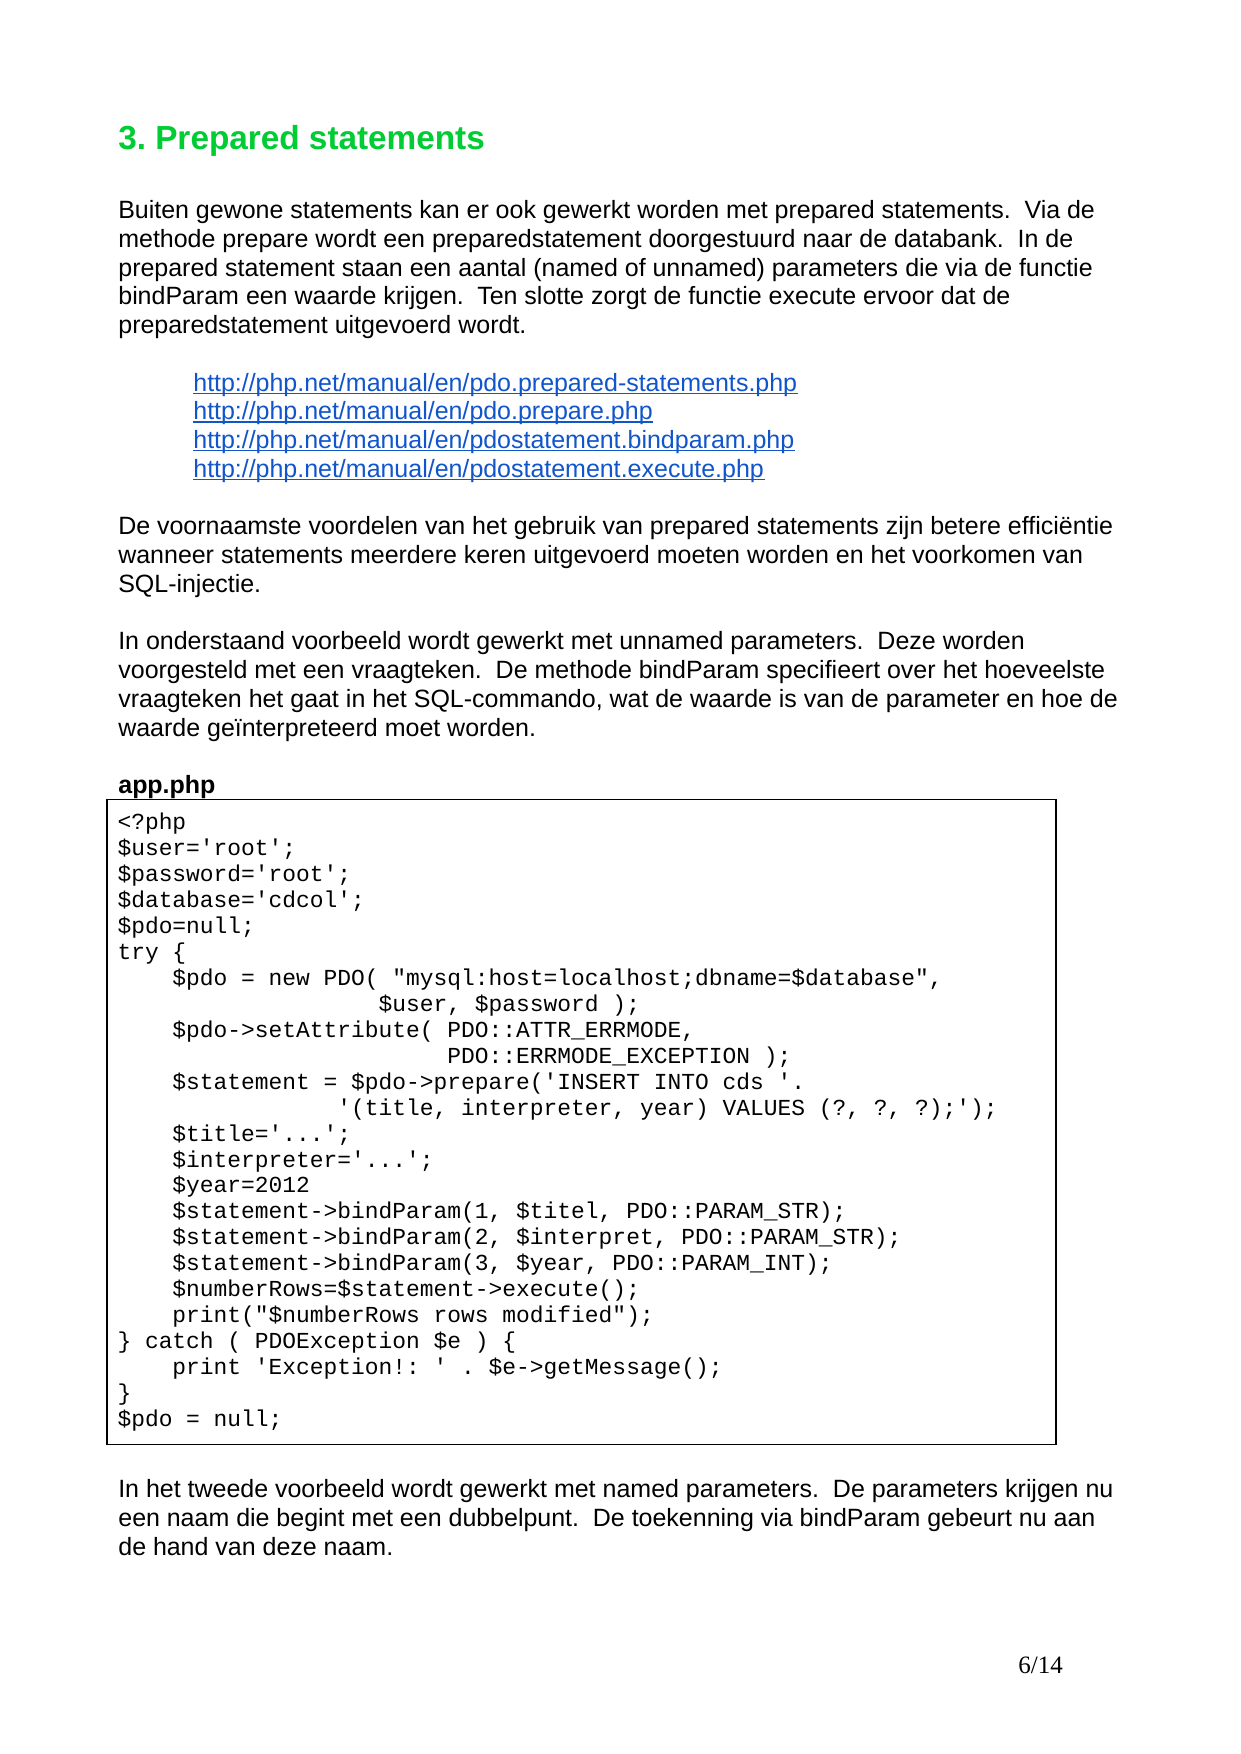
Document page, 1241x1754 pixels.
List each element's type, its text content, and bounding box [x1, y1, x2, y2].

text app.php [118, 770, 1122, 799]
text http://php.net/manual/en/pdostatement.execute.php [118, 454, 1122, 482]
text In onderstaand voorbeeld wordt gewerkt met unnamed parameters. Deze worden voorgesteld met een vraagteken. De methode bindParam specifieert over het hoeveelste vraagteken het gaat in het SQL-commando, wat de waarde is van de parameter en hoe de waarde geïnterpreteerd moet worden. [118, 626, 1122, 741]
text Buiten gewone statements kan er ook gewerkt worden met prepared statements. Via de methode prepare wordt een preparedstatement doorgestuurd naar de databank. In de prepared statement staan een aantal (named of unnamed) parameters die via de functie bindParam een waarde krijgen. Ten slotte zorgt de functie execute ervoor dat de preparedstatement uitgevoerd wordt. [118, 195, 1122, 339]
text http://php.net/manual/en/pdo.prepared-statements.php [118, 367, 1122, 396]
table_header <?php $user='root'; $password='root'; $database='cdcol'; $pdo=null; try { $pdo = new PDO( "mysql:host=localhost;dbname=$database", $user, $password ); $pdo->setAttribute( PDO::ATTR_ERRMODE, PDO::ERRMODE_EXCEPTION ); $statement = $pdo->prepare('INSERT INTO cds '. '(title, interpreter, year) VALUES (?, ?, ?);'); $title='...'; $interpreter='...'; $year=2012 $statement->bindParam(1, $titel, PDO::PARAM_STR); $statement->bindParam(2, $interpret, PDO::PARAM_STR); $statement->bindParam(3, $year, PDO::PARAM_INT); $numberRows=$statement->execute(); print("$numberRows rows modified"); } catch ( PDOException $e ) { print 'Exception!: ' . $e->getMessage(); } $pdo = null; [108, 800, 1055, 1444]
text http://php.net/manual/en/pdo.prepare.php [118, 396, 1122, 425]
text 3. Prepared statements [118, 118, 1122, 157]
text In het tweede voorbeeld wordt gewerkt met named parameters. De parameters krijgen nu een naam die begint met een dubbelpunt. De toekenning via bindParam gebeurt nu aan de hand van deze naam. [118, 1474, 1122, 1560]
text De voornaamste voordelen van het gebruik van prepared statements zijn betere efficiëntie wanneer statements meerdere keren uitgevoerd moeten worden en het voorkomen van SQL-injectie. [118, 511, 1122, 597]
text http://php.net/manual/en/pdostatement.bindparam.php [118, 425, 1122, 454]
